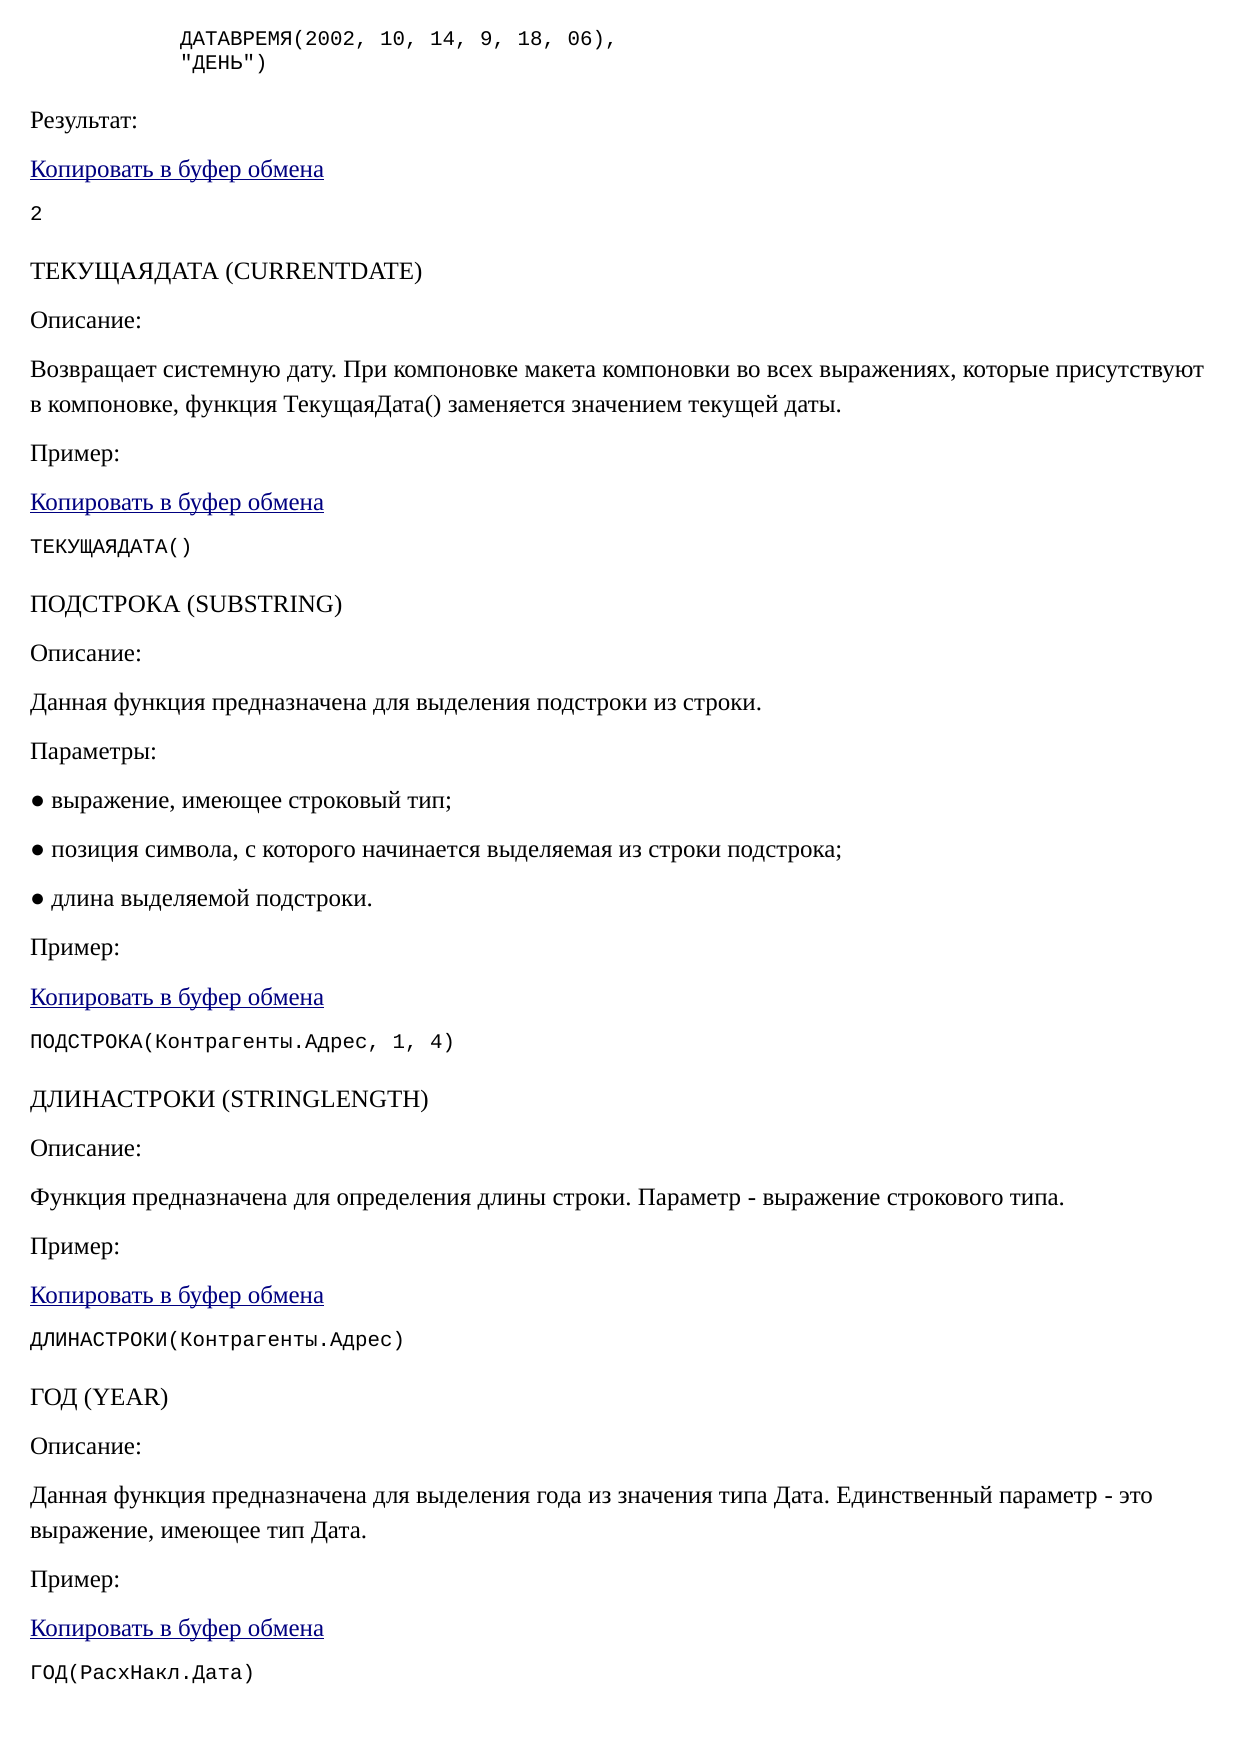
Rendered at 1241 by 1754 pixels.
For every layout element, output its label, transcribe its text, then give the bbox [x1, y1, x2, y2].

text Параметры: [30, 736, 1211, 765]
text Копировать в буфер обмена [30, 1613, 1211, 1642]
text Пример: [30, 1231, 1211, 1260]
text ДАТАВРЕМЯ(2002, 10, 14, 9, 18, 06), [30, 28, 1211, 52]
text Копировать в буфер обмена [30, 487, 1211, 516]
text Пример: [30, 932, 1211, 961]
text "ДЕНЬ") [30, 52, 1211, 75]
text ПОДСТРОКА(Контрагенты.Адрес, 1, 4) [30, 1031, 1211, 1054]
text Результат: [30, 105, 1211, 134]
text Описание: [30, 1431, 1211, 1460]
text ● выражение, имеющее строковый тип; [30, 785, 1211, 814]
text Копировать в буфер обмена [30, 154, 1211, 183]
text Данная функция предназначена для выделения года из значения типа Дата. Единственный параметр ‑ это выражение, имеющее тип Дата. [30, 1480, 1211, 1543]
text ● длина выделяемой подстроки. [30, 883, 1211, 912]
text Описание: [30, 305, 1211, 334]
text ГОД(РасхНакл.Дата) [30, 1662, 1211, 1686]
text ДЛИНАСТРОКИ (STRINGLENGTH) [30, 1084, 1211, 1112]
text Функция предназначена для определения длины строки. Параметр ‑ выражение строкового типа. [30, 1182, 1211, 1211]
text Описание: [30, 638, 1211, 667]
text Данная функция предназначена для выделения подстроки из строки. [30, 687, 1211, 716]
text Копировать в буфер обмена [30, 982, 1211, 1010]
text Описание: [30, 1133, 1211, 1162]
text ● позиция символа, с которого начинается выделяемая из строки подстрока; [30, 834, 1211, 863]
text Копировать в буфер обмена [30, 1280, 1211, 1309]
text Пример: [30, 1564, 1211, 1593]
text ТЕКУЩАЯДАТА (CURRENTDATE) [30, 256, 1211, 285]
text ПОДСТРОКА (SUBSTRING) [30, 589, 1211, 618]
text ТЕКУЩАЯДАТА() [30, 536, 1211, 559]
text ДЛИНАСТРОКИ(Контрагенты.Адрес) [30, 1329, 1211, 1353]
text Возвращает системную дату. При компоновке макета компоновки во всех выражениях, которые присутствуют в компоновке, функция ТекущаяДата() заменяется значением текущей даты. [30, 354, 1211, 417]
text Пример: [30, 438, 1211, 467]
text ГОД (YEAR) [30, 1382, 1211, 1411]
text 2 [30, 203, 1211, 227]
